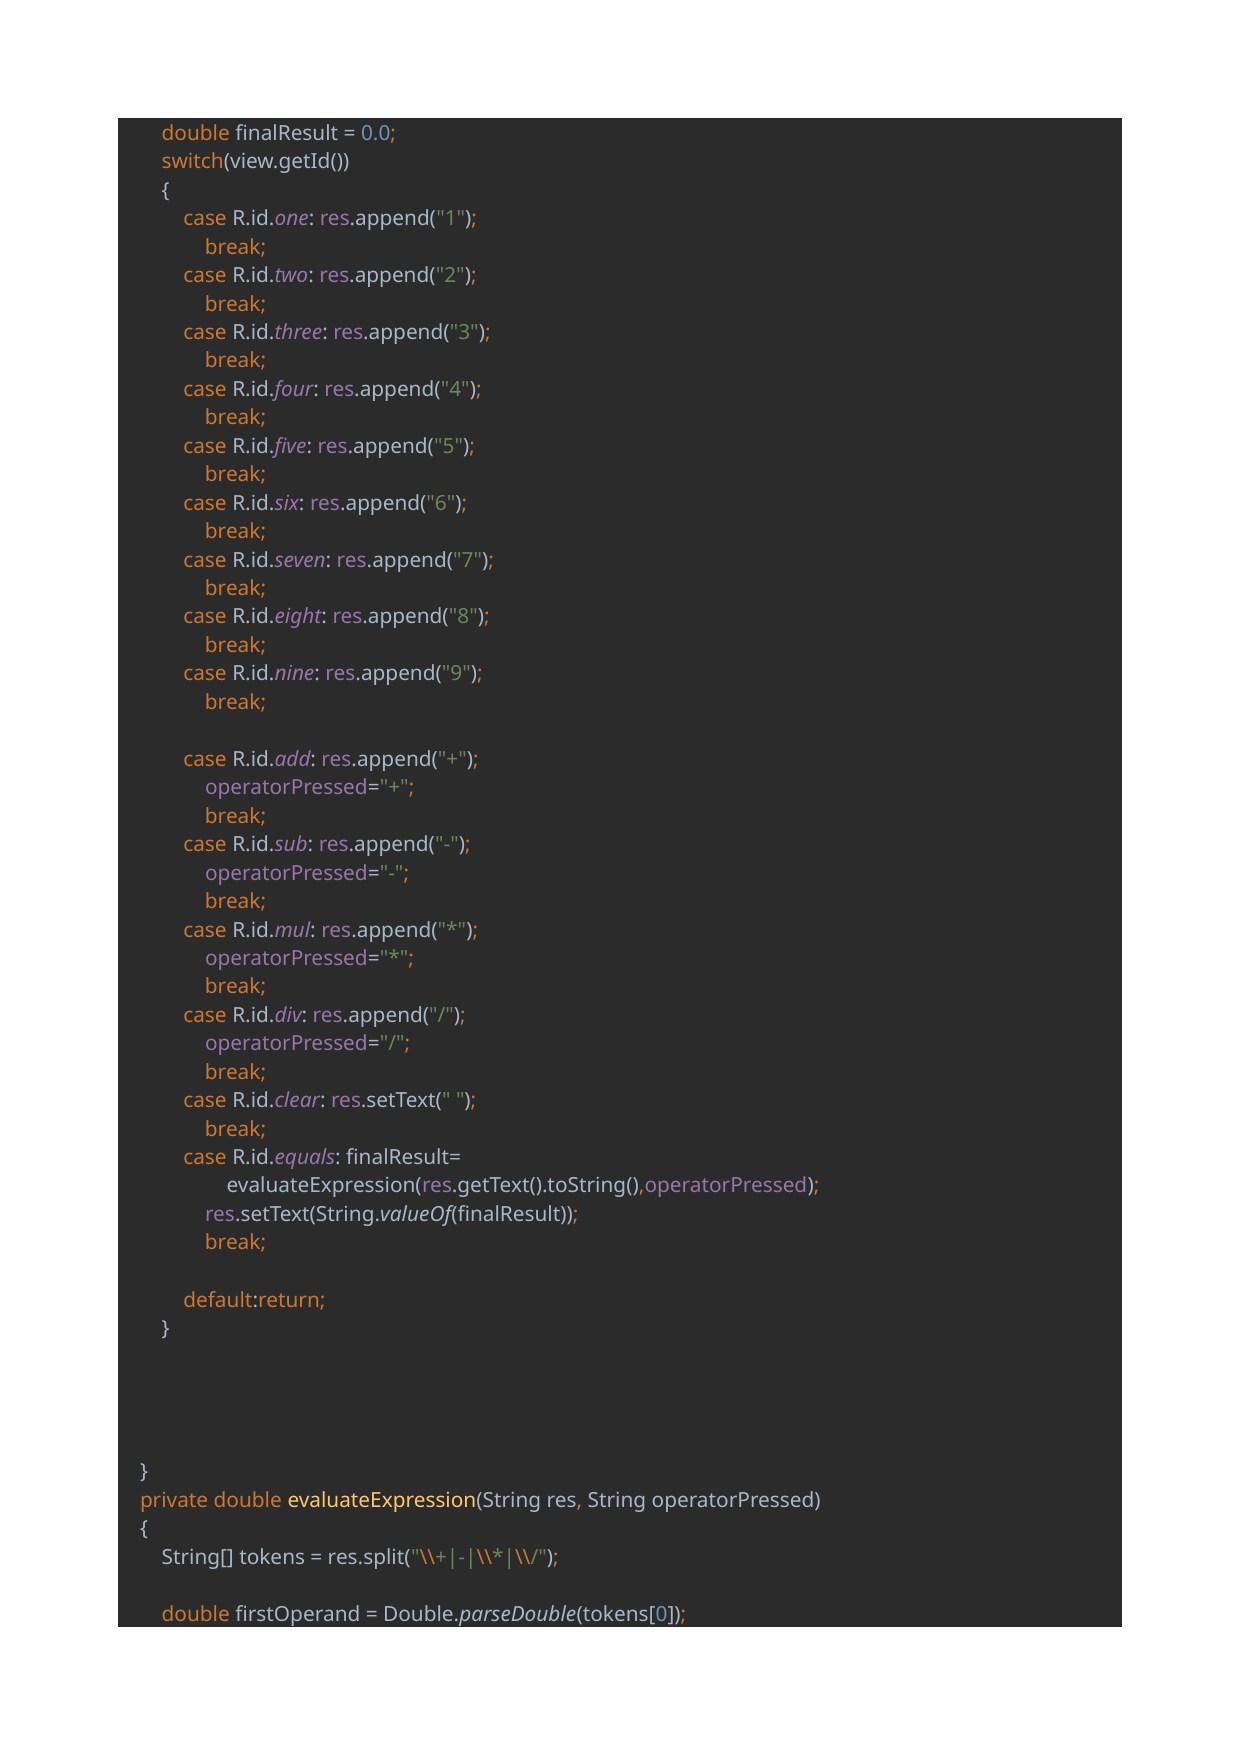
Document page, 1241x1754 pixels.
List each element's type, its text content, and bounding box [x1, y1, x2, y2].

text double finalResult = 0.0; switch(view.getId()) { case R.id.one: res.append("1"); break; case R.id.two: res.append("2"); break; case R.id.three: res.append("3"); break; case R.id.four: res.append("4"); break; case R.id.five: res.append("5"); break; case R.id.six: res.append("6"); break; case R.id.seven: res.append("7"); break; case R.id.eight: res.append("8"); break; case R.id.nine: res.append("9"); break; case R.id.add: res.append("+"); operatorPressed="+"; break; case R.id.sub: res.append("-"); operatorPressed="-"; break; case R.id.mul: res.append("*"); operatorPressed="*"; break; case R.id.div: res.append("/"); operatorPressed="/"; break; case R.id.clear: res.setText(" "); break; case R.id.equals: finalResult= evaluateExpression(res.getText().toString(),operatorPressed); res.setText(String.valueOf(finalResult)); break; default:return; } } private double evaluateExpression(String res, String operatorPressed) { String[] tokens = res.split("\\+|-|\\*|\\/"); double firstOperand = Double.parseDouble(tokens[0]); [118, 118, 1122, 1627]
